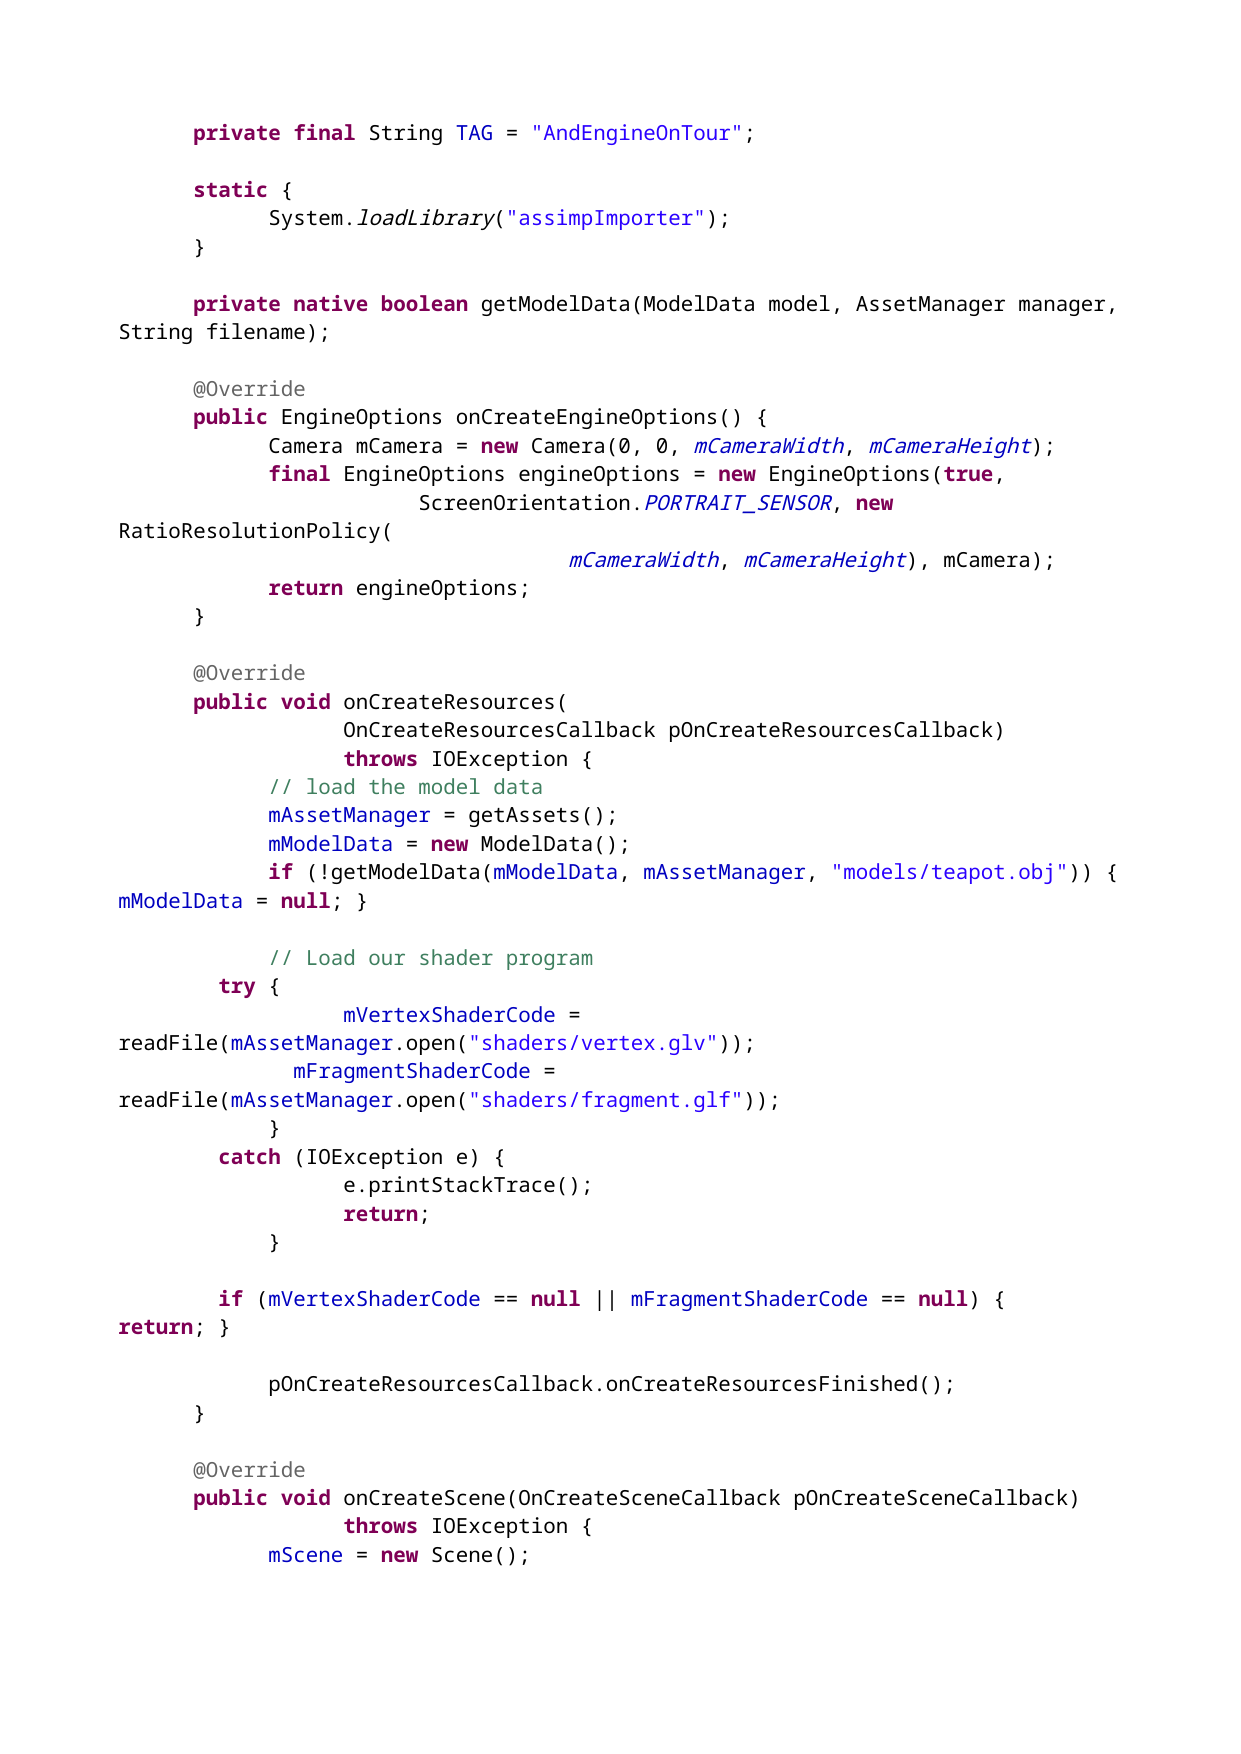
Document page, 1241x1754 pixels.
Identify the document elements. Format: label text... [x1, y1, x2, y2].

text return engineOptions; [118, 573, 1122, 602]
text System.loadLibrary("assimpImporter"); [118, 203, 1122, 232]
text catch (IOException e) { [118, 1142, 1122, 1170]
text @Override [118, 1455, 1122, 1483]
text } [118, 1227, 1122, 1256]
text } [118, 602, 1122, 630]
text } [118, 232, 1122, 260]
text mCameraWidth, mCameraHeight), mCamera); [118, 545, 1122, 573]
text private native boolean getModelData(ModelData model, AssetManager manager, String filename); [118, 289, 1122, 346]
text private final String TAG = "AndEngineOnTour"; [118, 118, 1122, 147]
text Camera mCamera = new Camera(0, 0, mCameraWidth, mCameraHeight); [118, 431, 1122, 459]
text public EngineOptions onCreateEngineOptions() { [118, 402, 1122, 431]
text @Override [118, 658, 1122, 687]
text if (!getModelData(mModelData, mAssetManager, "models/teapot.obj")) { mModelData = null; } [118, 857, 1122, 914]
text e.printStackTrace(); [118, 1170, 1122, 1199]
text mAssetManager = getAssets(); [118, 801, 1122, 829]
text // Load our shader program [118, 943, 1122, 971]
text } [118, 1398, 1122, 1426]
text OnCreateResourcesCallback pOnCreateResourcesCallback) [118, 715, 1122, 744]
text mVertexShaderCode = readFile(mAssetManager.open("shaders/vertex.glv")); [118, 1000, 1122, 1057]
text if (mVertexShaderCode == null || mFragmentShaderCode == null) { return; } [118, 1284, 1122, 1341]
text throws IOException { [118, 744, 1122, 772]
text public void onCreateResources( [118, 687, 1122, 715]
text return; [118, 1199, 1122, 1227]
text final EngineOptions engineOptions = new EngineOptions(true, [118, 459, 1122, 488]
text mModelData = new ModelData(); [118, 829, 1122, 857]
text public void onCreateScene(OnCreateSceneCallback pOnCreateSceneCallback) [118, 1483, 1122, 1512]
text throws IOException { [118, 1512, 1122, 1540]
text @Override [118, 374, 1122, 402]
text try { [118, 971, 1122, 1000]
text mFragmentShaderCode = readFile(mAssetManager.open("shaders/fragment.glf")); [118, 1057, 1122, 1113]
text mScene = new Scene(); [118, 1540, 1122, 1568]
text ScreenOrientation.PORTRAIT_SENSOR, new RatioResolutionPolicy( [118, 488, 1122, 545]
text static { [118, 175, 1122, 203]
text // load the model data [118, 772, 1122, 801]
text pOnCreateResourcesCallback.onCreateResourcesFinished(); [118, 1369, 1122, 1398]
text } [118, 1113, 1122, 1142]
